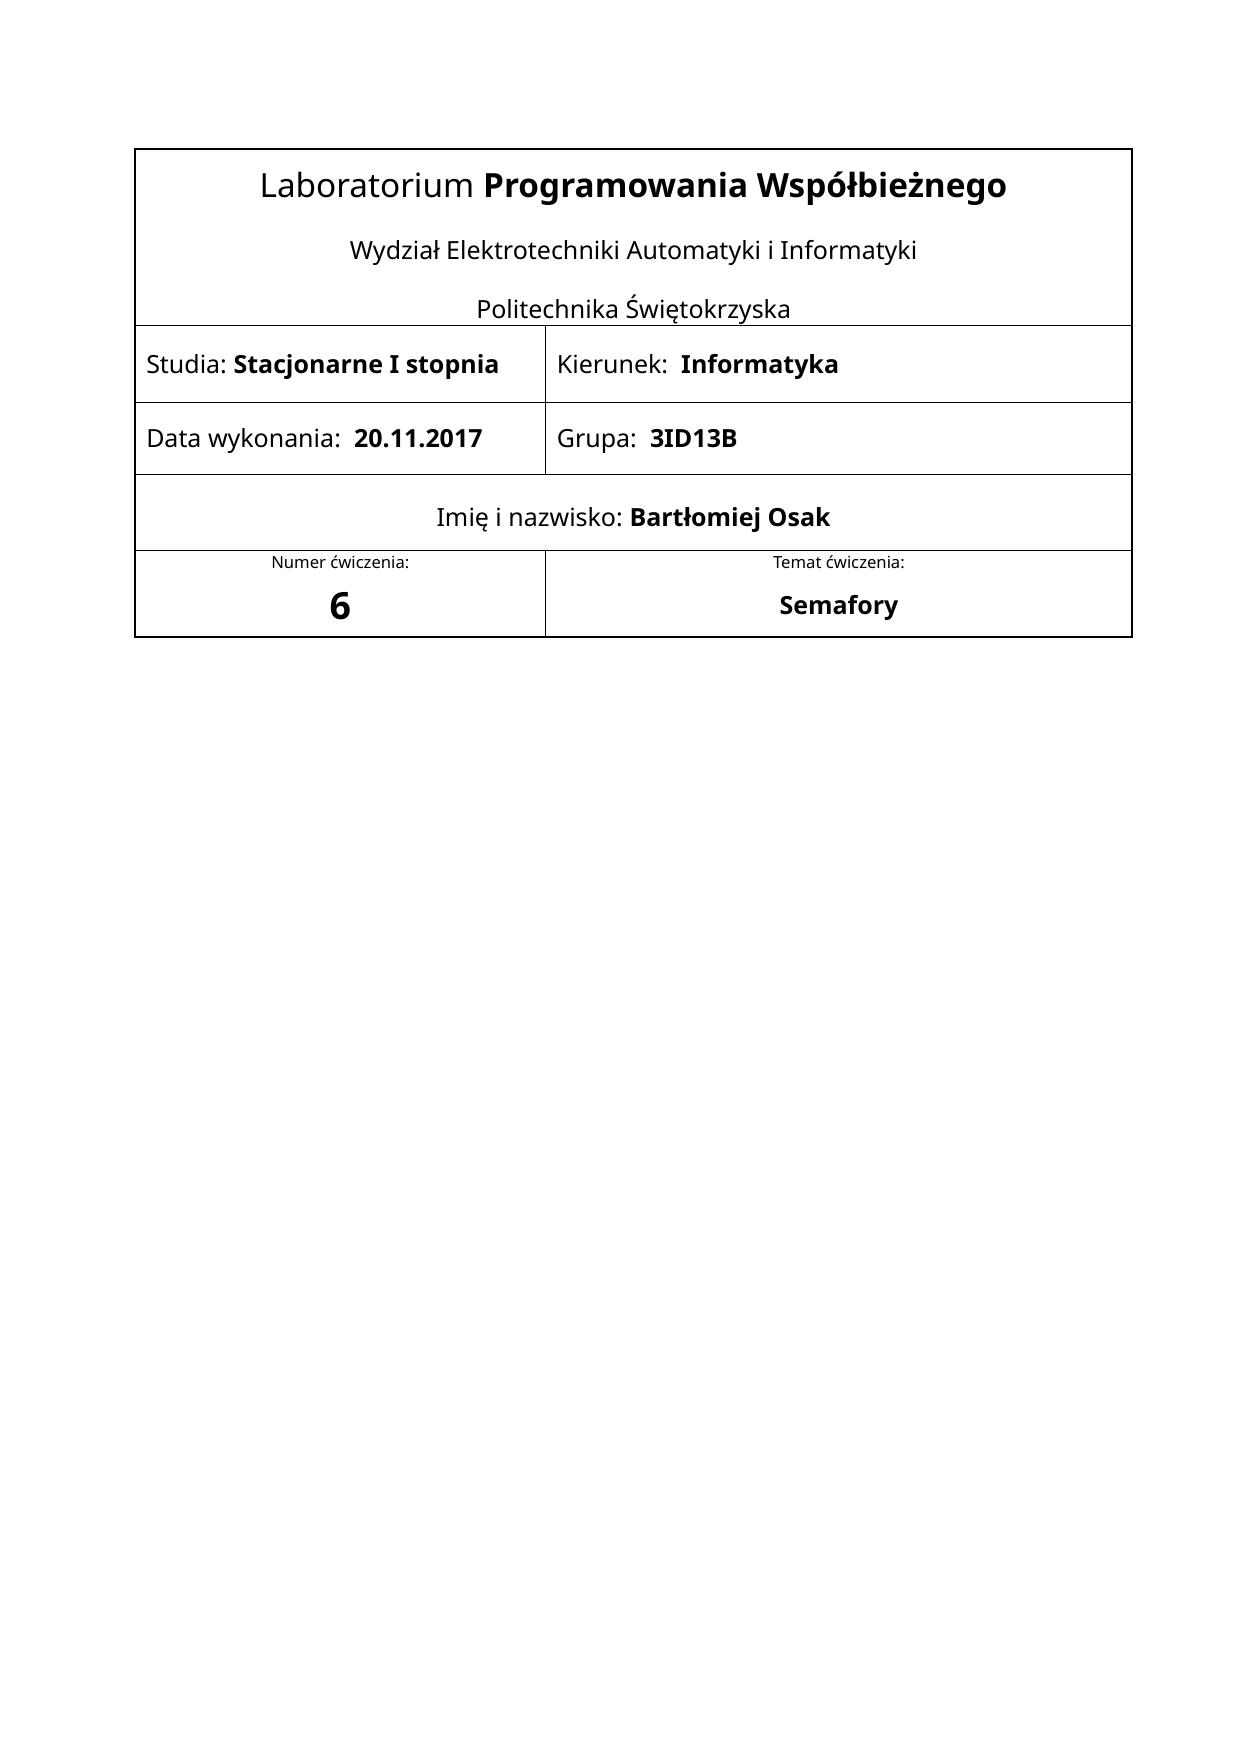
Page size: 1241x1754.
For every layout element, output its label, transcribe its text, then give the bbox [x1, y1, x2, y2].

table_header Laboratorium Programowania Współbieżnego Wydział Elektrotechniki Automatyki i Informatyki Politechnika Świętokrzyska [136, 150, 1131, 325]
table_cell Grupa: 3ID13B [546, 403, 1131, 474]
table_cell Studia: Stacjonarne I stopnia [136, 326, 545, 402]
table_cell 6 [136, 574, 545, 636]
table_cell Data wykonania: 20.11.2017 [136, 403, 545, 474]
table_cell Semafory [546, 574, 1131, 636]
table_cell Numer ćwiczenia: [136, 551, 545, 573]
table_cell Temat ćwiczenia: [546, 551, 1131, 573]
table_cell Kierunek: Informatyka [546, 326, 1131, 402]
table_cell Imię i nazwisko: Bartłomiej Osak [136, 475, 1131, 550]
